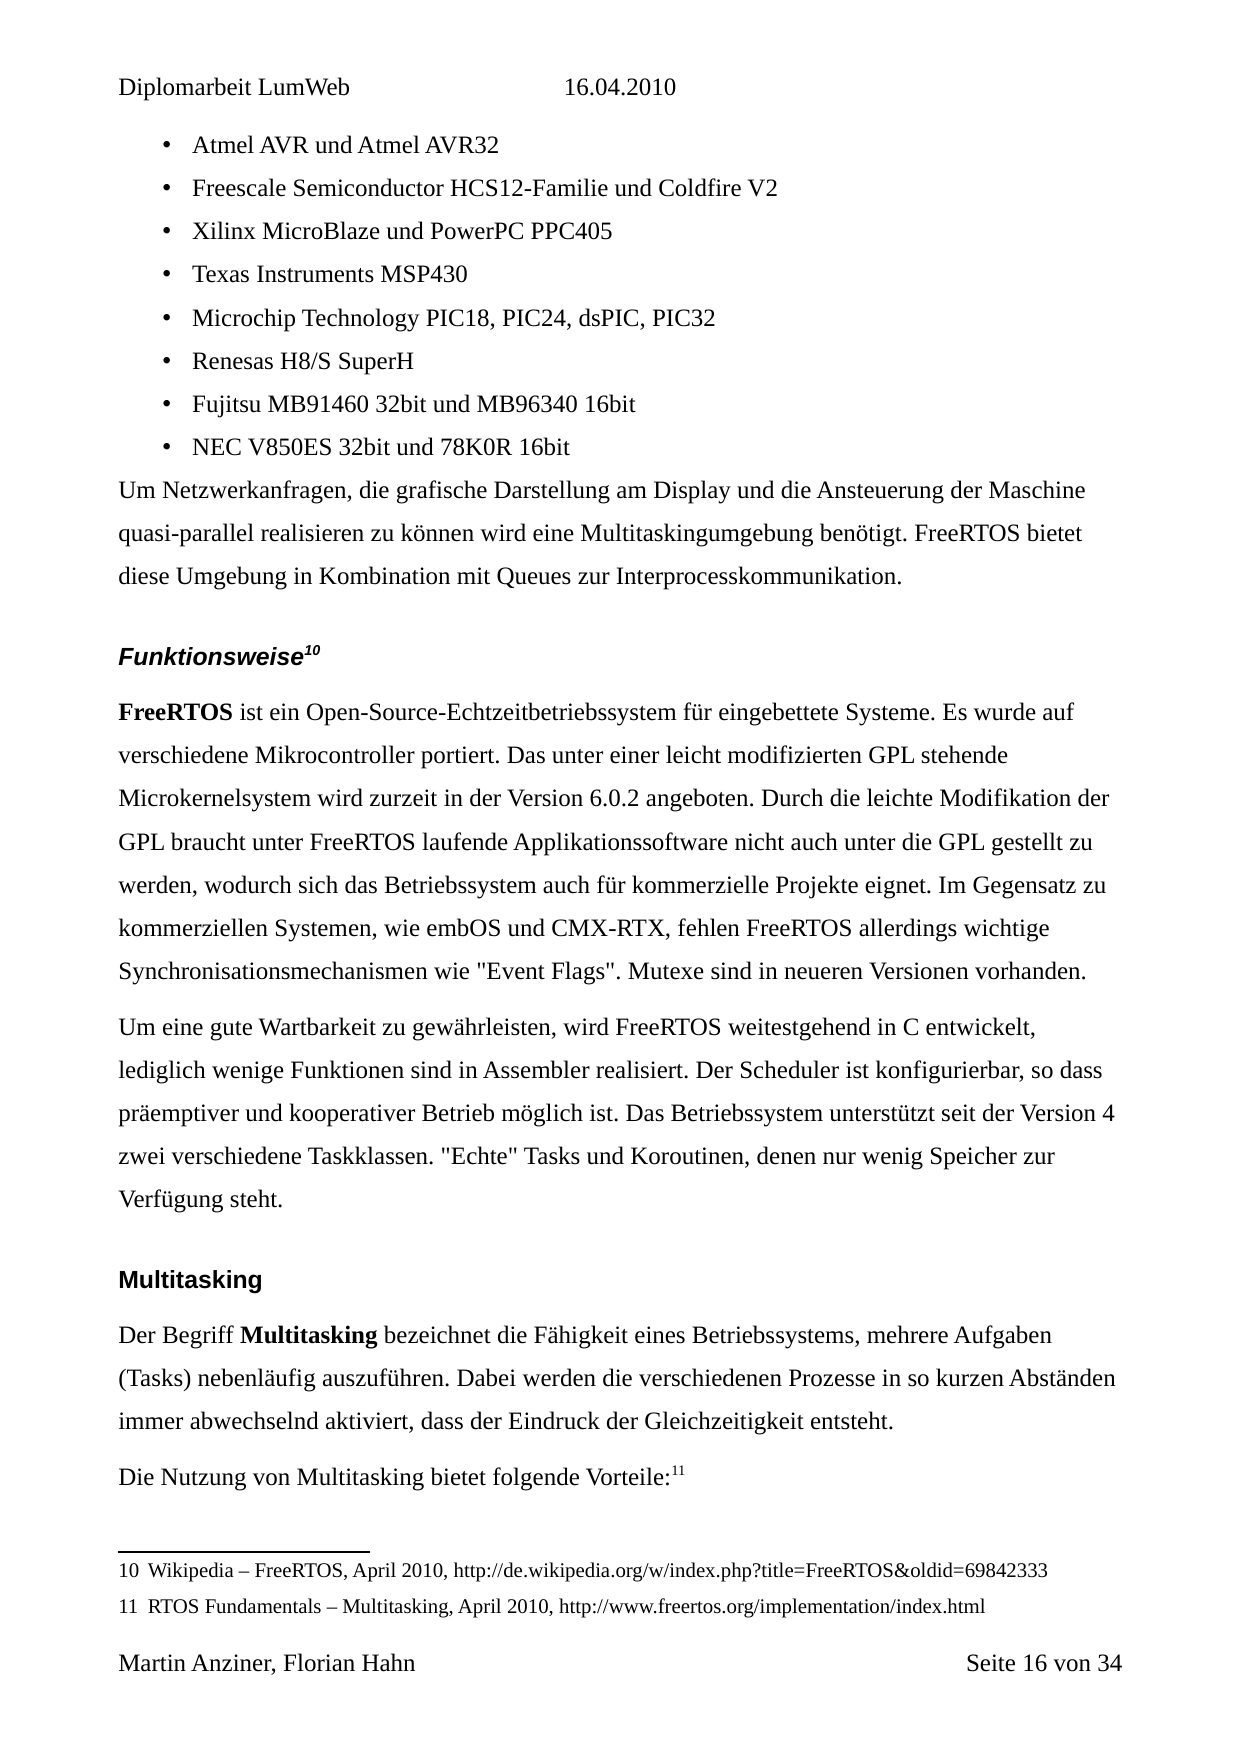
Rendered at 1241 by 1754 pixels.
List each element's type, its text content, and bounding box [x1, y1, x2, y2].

subtitle Funktionsweise [118, 642, 1122, 671]
list Microchip Technology PIC18, PIC24, dsPIC, PIC32 [162, 303, 1122, 331]
list Atmel AVR und Atmel AVR32 [162, 130, 1122, 159]
list Xilinx MicroBlaze und PowerPC PPC405 [162, 216, 1122, 245]
list NEC V850ES 32bit und 78K0R 16bit [162, 432, 1122, 461]
subtitle Multitasking [118, 1265, 1122, 1293]
text Um Netzwerkanfragen, die grafische Darstellung am Display und die Ansteuerung der Maschine quasi-parallel realisieren zu können wird eine Multitaskingumgebung benötigt. FreeRTOS bietet diese Umgebung in Kombination mit Queues zur Interprocesskommunikation. [118, 475, 1122, 590]
text RTOS Fundamentals – Multitasking, April 2010, http://www.freertos.org/implementation/index.html [118, 1594, 1122, 1618]
text Die Nutzung von Multitasking bietet folgende Vorteile: [118, 1462, 1122, 1491]
text FreeRTOS ist ein Open-Source-Echtzeitbetriebssystem für eingebettete Systeme. Es wurde auf verschiedene Mikrocontroller portiert. Das unter einer leicht modifizierten GPL stehende Microkernelsystem wird zurzeit in der Version 6.0.2 angeboten. Durch die leichte Modifikation der GPL braucht unter FreeRTOS laufende Applikationssoftware nicht auch unter die GPL gestellt zu werden, wodurch sich das Betriebssystem auch für kommerzielle Projekte eignet. Im Gegensatz zu kommerziellen Systemen, wie embOS und CMX-RTX, fehlen FreeRTOS allerdings wichtige Synchronisationsmechanismen wie "Event Flags". Mutexe sind in neueren Versionen vorhanden. [118, 697, 1122, 985]
text Der Begriff Multitasking bezeichnet die Fähigkeit eines Betriebssystems, mehrere Aufgaben (Tasks) nebenläufig auszuführen. Dabei werden die verschiedenen Prozesse in so kurzen Abständen immer abwechselnd aktiviert, dass der Eindruck der Gleichzeitigkeit entsteht. [118, 1320, 1122, 1435]
list Renesas H8/S SuperH [162, 346, 1122, 374]
text Um eine gute Wartbarkeit zu gewährleisten, wird FreeRTOS weitestgehend in C entwickelt, lediglich wenige Funktionen sind in Assembler realisiert. Der Scheduler ist konfigurierbar, so dass präemptiver und kooperativer Betrieb möglich ist. Das Betriebssystem unterstützt seit der Version 4 zwei verschiedene Taskklassen. "Echte" Tasks und Koroutinen, denen nur wenig Speicher zur Verfügung steht. [118, 1012, 1122, 1213]
list Freescale Semiconductor HCS12-Familie und Coldfire V2 [162, 173, 1122, 202]
list Fujitsu MB91460 32bit und MB96340 16bit [162, 389, 1122, 418]
text Wikipedia – FreeRTOS, April 2010, http://de.wikipedia.org/w/index.php?title=FreeRTOS&oldid=69842333 [118, 1558, 1122, 1582]
list Texas Instruments MSP430 [162, 259, 1122, 288]
